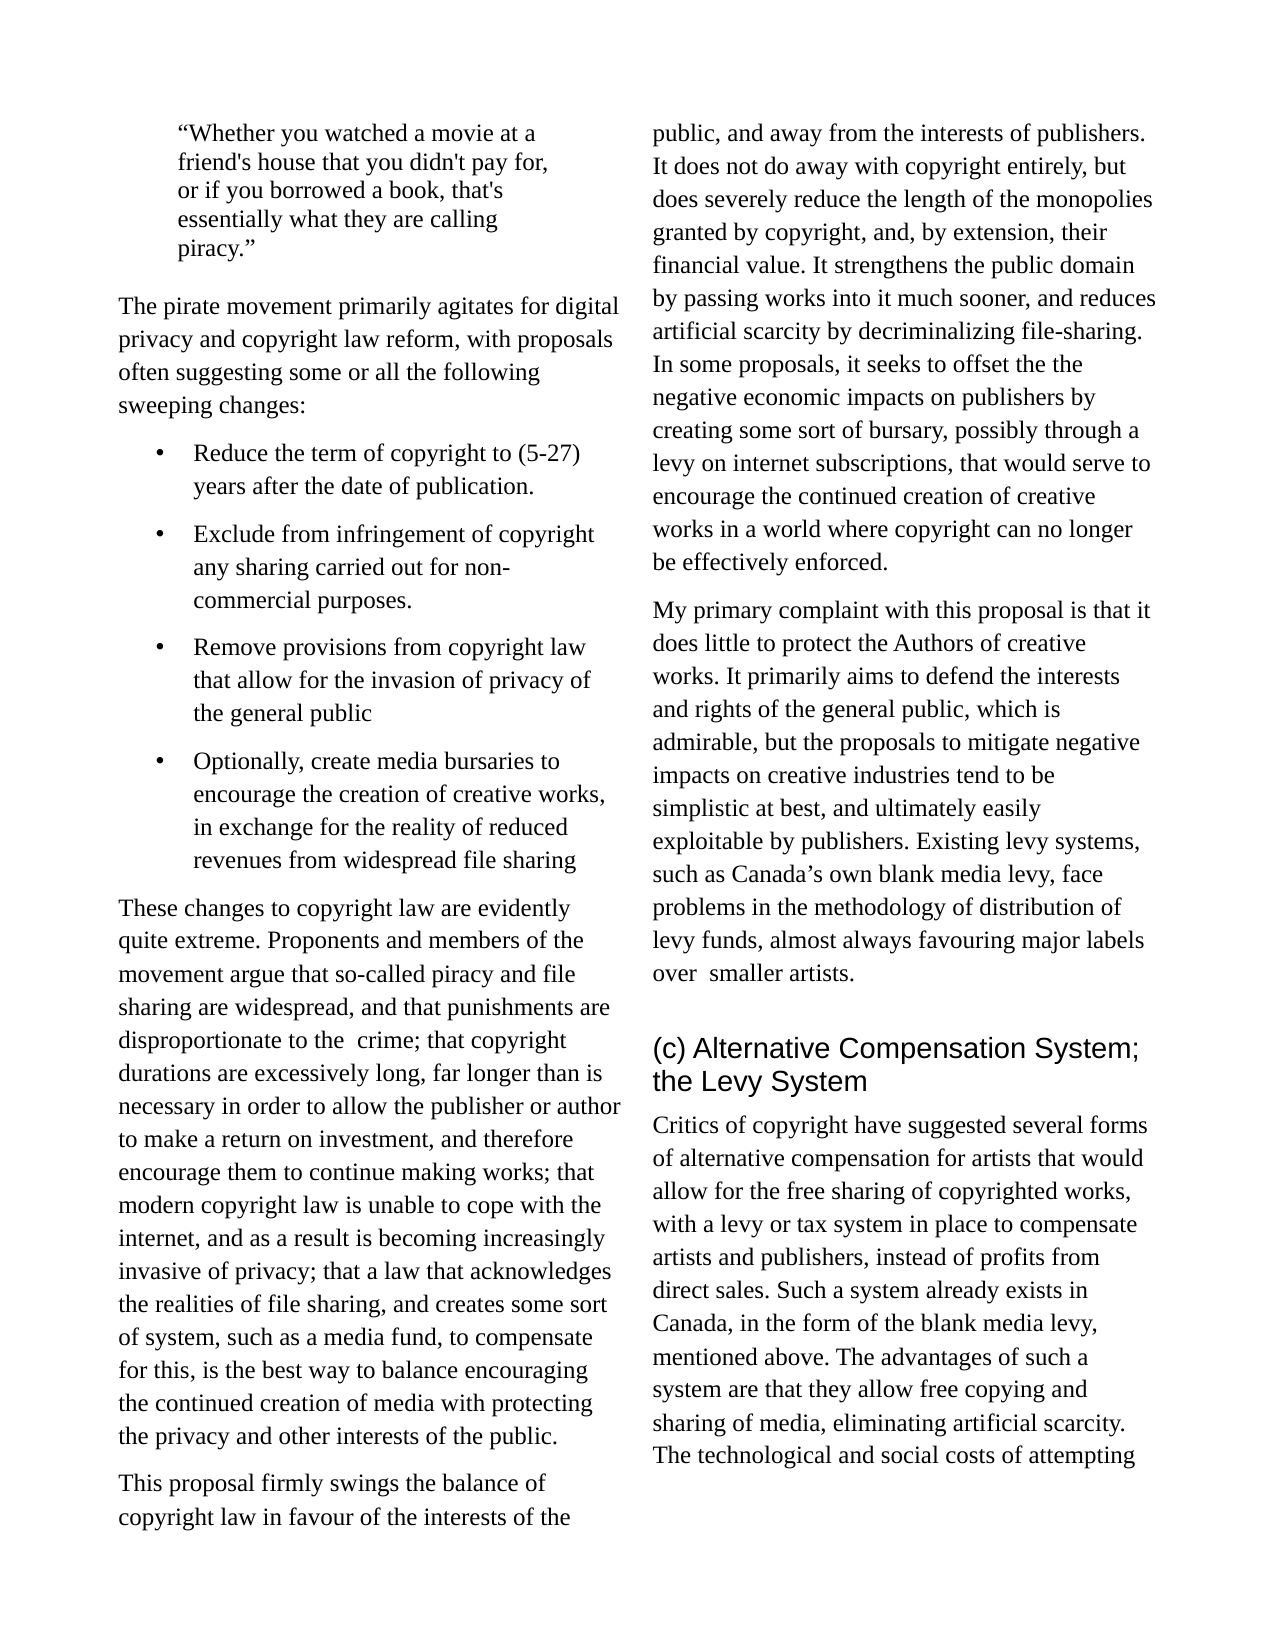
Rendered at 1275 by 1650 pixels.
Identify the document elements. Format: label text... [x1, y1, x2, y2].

subtitle (c) Alternative Compensation System; the Levy System [652, 1031, 1157, 1098]
text “Whether you watched a movie at a friend's house that you didn't pay for, or if you borrowed a book, that's essentially what they are calling piracy.” [177, 118, 564, 262]
text Critics of copyright have suggested several forms of alternative compensation for artists that would allow for the free sharing of copyrighted works, with a levy or tax system in place to compensate artists and publishers, instead of profits from direct sales. Such a system already exists in Canada, in the form of the blank media levy, mentioned above. The advantages of such a system are that they allow free copying and sharing of media, eliminating artificial scarcity. The technological and social costs of attempting [652, 1110, 1157, 1469]
text The pirate movement primarily agitates for digital privacy and copyright law reform, with proposals often suggesting some or all the following sweeping changes: [118, 291, 623, 419]
text public, and away from the interests of publishers. It does not do away with copyright entirely, but does severely reduce the length of the monopolies granted by copyright, and, by extension, their financial value. It strengthens the public domain by passing works into it much sooner, and reduces artificial scarcity by decriminalizing file-sharing. In some proposals, it seeks to offset the the negative economic impacts on publishers by creating some sort of bursary, possibly through a levy on internet subscriptions, that would serve to encourage the continued creation of creative works in a world where copyright can no longer be effectively enforced. [652, 118, 1157, 576]
list Exclude from infringement of copyright any sharing carried out for non-commercial purposes. [156, 519, 623, 613]
list Reduce the term of copyright to (5-27) years after the date of publication. [156, 438, 623, 500]
text My primary complaint with this proposal is that it does little to protect the Authors of creative works. It primarily aims to defend the interests and rights of the general public, which is admirable, but the proposals to mitigate negative impacts on creative industries tend to be simplistic at best, and ultimately easily exploitable by publishers. Existing levy systems, such as Canada’s own blank media levy, face problems in the methodology of distribution of levy funds, almost always favouring major labels over smaller artists. [652, 595, 1157, 987]
list Remove provisions from copyright law that allow for the invasion of privacy of the general public [156, 632, 623, 727]
list Optionally, create media bursaries to encourage the creation of creative works, in exchange for the reality of reduced revenues from widespread file sharing [156, 746, 623, 874]
text This proposal firmly swings the balance of copyright law in favour of the interests of the [118, 1468, 623, 1530]
text These changes to copyright law are evidently quite extreme. Proponents and members of the movement argue that so-called piracy and file sharing are widespread, and that punishments are disproportionate to the crime; that copyright durations are excessively long, far longer than is necessary in order to allow the publisher or author to make a return on investment, and therefore encourage them to continue making works; that modern copyright law is unable to cope with the internet, and as a result is becoming increasingly invasive of privacy; that a law that acknowledges the realities of file sharing, and creates some sort of system, such as a media fund, to compensate for this, is the best way to balance encouraging the continued creation of media with protecting the privacy and other interests of the public. [118, 893, 623, 1450]
